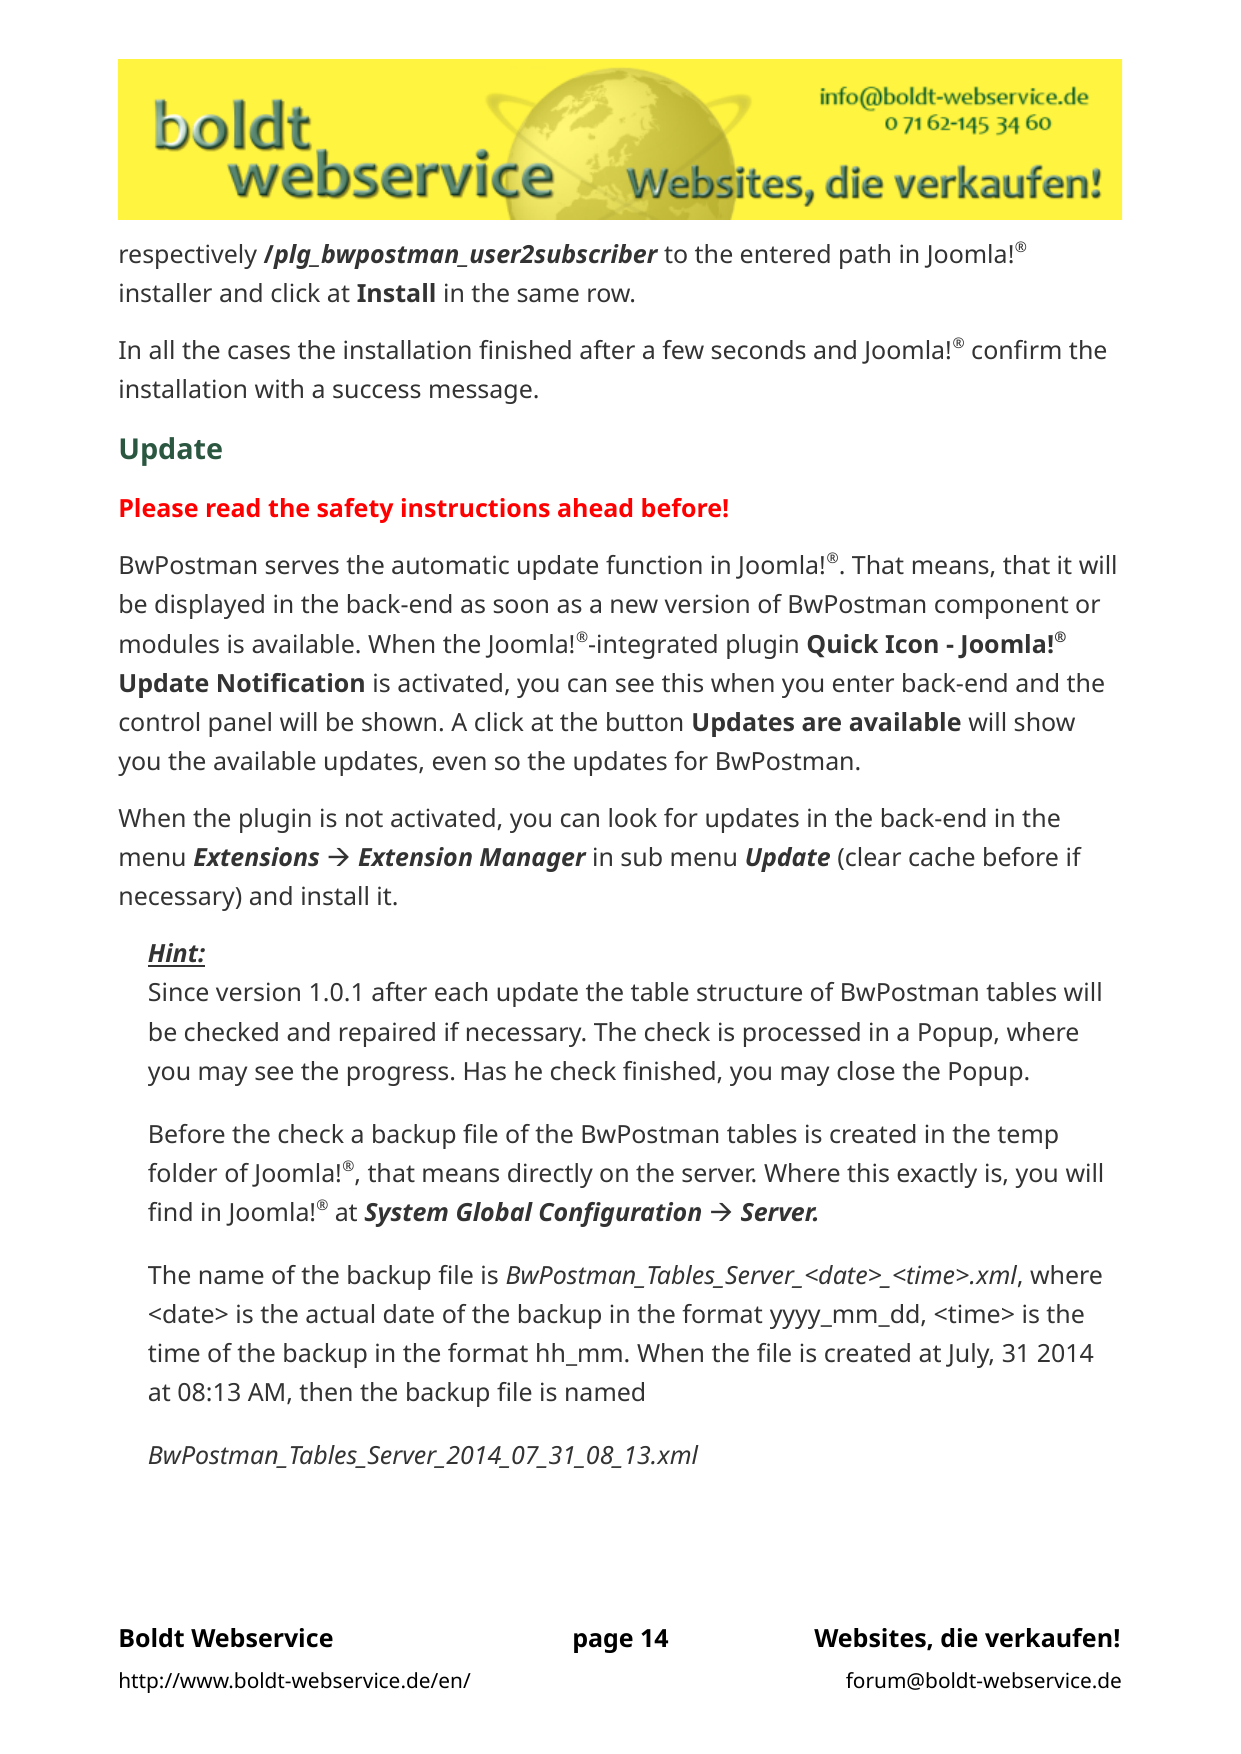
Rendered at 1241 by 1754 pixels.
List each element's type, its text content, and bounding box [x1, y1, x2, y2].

text respectively /plg_bwpostman_user2subscriber to the entered path in Joomla!® installer and click at Install in the same row. [118, 236, 1122, 309]
text BwPostman serves the automatic update function in Joomla!®. That means, that it will be displayed in the back-end as soon as a new version of BwPostman component or modules is available. When the Joomla!®-integrated plugin Quick Icon - Joomla!® Update Notification is activated, you can see this when you enter back-end and the control panel will be shown. A click at the button Updates are available will show you the available updates, even so the updates for BwPostman. [118, 548, 1122, 778]
text Before the check a backup file of the BwPostman tables is created in the temp folder of Joomla!®, that means directly on the server. Where this exactly is, you will find in Joomla!® at System Global Configuration  Server. [148, 1116, 1122, 1229]
picture [118, 59, 1123, 220]
text Hint: Since version 1.0.1 after each update the table structure of BwPostman tables will be checked and repaired if necessary. The check is processed in a Popup, where you may see the progress. Has he check finished, you may close the Popup. [148, 936, 1122, 1087]
subtitle Update [118, 428, 1122, 467]
text In all the cases the installation finished after a few seconds and Joomla!® confirm the installation with a success message. [118, 332, 1122, 406]
text When the plugin is not activated, you can look for updates in the back-end in the menu Extensions  Extension Manager in sub menu Update (clear cache before if necessary) and install it. [118, 801, 1122, 913]
text Please read the safety instructions ahead before! [118, 491, 1122, 525]
text BwPostman_Tables_Server_2014_07_31_08_13.xml [148, 1438, 1122, 1472]
text The name of the backup file is BwPostman_Tables_Server_<date>_<time>.xml, where <date> is the actual date of the backup in the format yyyy_mm_dd, <time> is the time of the backup in the format hh_mm. When the file is created at July, 31 2014 at 08:13 AM, then the backup file is named [148, 1257, 1122, 1409]
